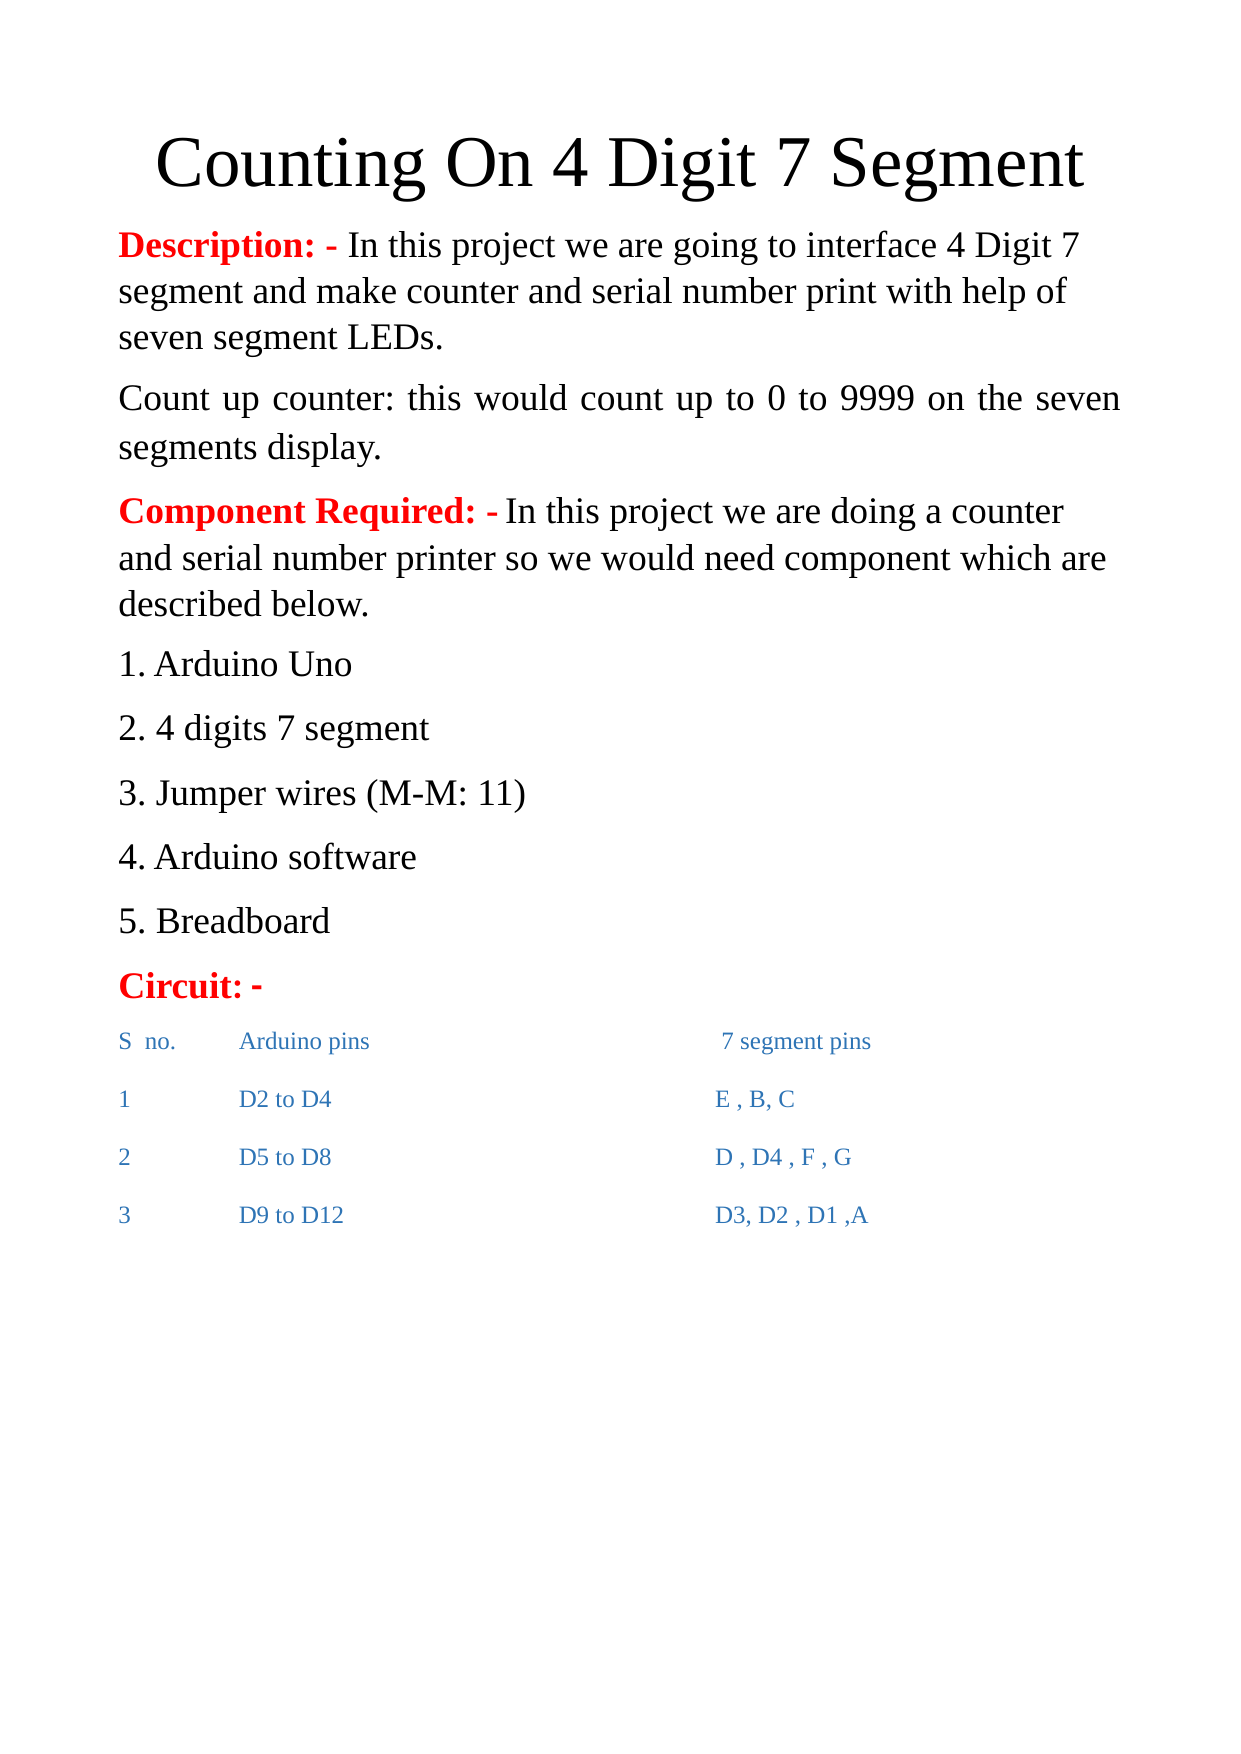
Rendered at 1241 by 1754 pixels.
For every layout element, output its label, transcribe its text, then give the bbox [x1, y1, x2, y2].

table_cell 2 [118, 1143, 238, 1201]
text 2. 4 digits 7 segment [118, 706, 1122, 749]
table_cell D3, D2 , D1 ,A [715, 1201, 1013, 1259]
table_header 7 segment pins [715, 1026, 1013, 1084]
table_header Arduino pins [239, 1026, 715, 1084]
text Counting On 4 Digit 7 Segment [118, 118, 1122, 202]
table_cell D5 to D8 [239, 1143, 715, 1201]
text 5. Breadboard [118, 898, 1122, 941]
table_cell D9 to D12 [239, 1201, 715, 1259]
table_cell D , D4 , F , G [715, 1143, 1013, 1201]
table_header S no. [118, 1026, 238, 1084]
table_cell E , B, C [715, 1084, 1013, 1142]
text Description: - In this project we are going to interface 4 Digit 7 segment and make counter and serial number print with help of seven segment LEDs. [118, 222, 1122, 358]
text 1. Arduino Uno [118, 642, 1122, 685]
table_cell 1 [118, 1084, 238, 1142]
text Count up counter: this would count up to 0 to 9999 on the seven segments display. [118, 375, 1122, 468]
table_cell 3 [118, 1201, 238, 1259]
table_cell D2 to D4 [239, 1084, 715, 1142]
text Component Required: - In this project we are doing a counter and serial number printer so we would need component which are described below. [118, 489, 1122, 624]
text 4. Arduino software [118, 834, 1122, 877]
text 3. Jumper wires (M-M: 11) [118, 770, 1122, 813]
text Circuit: - [118, 962, 1122, 1008]
